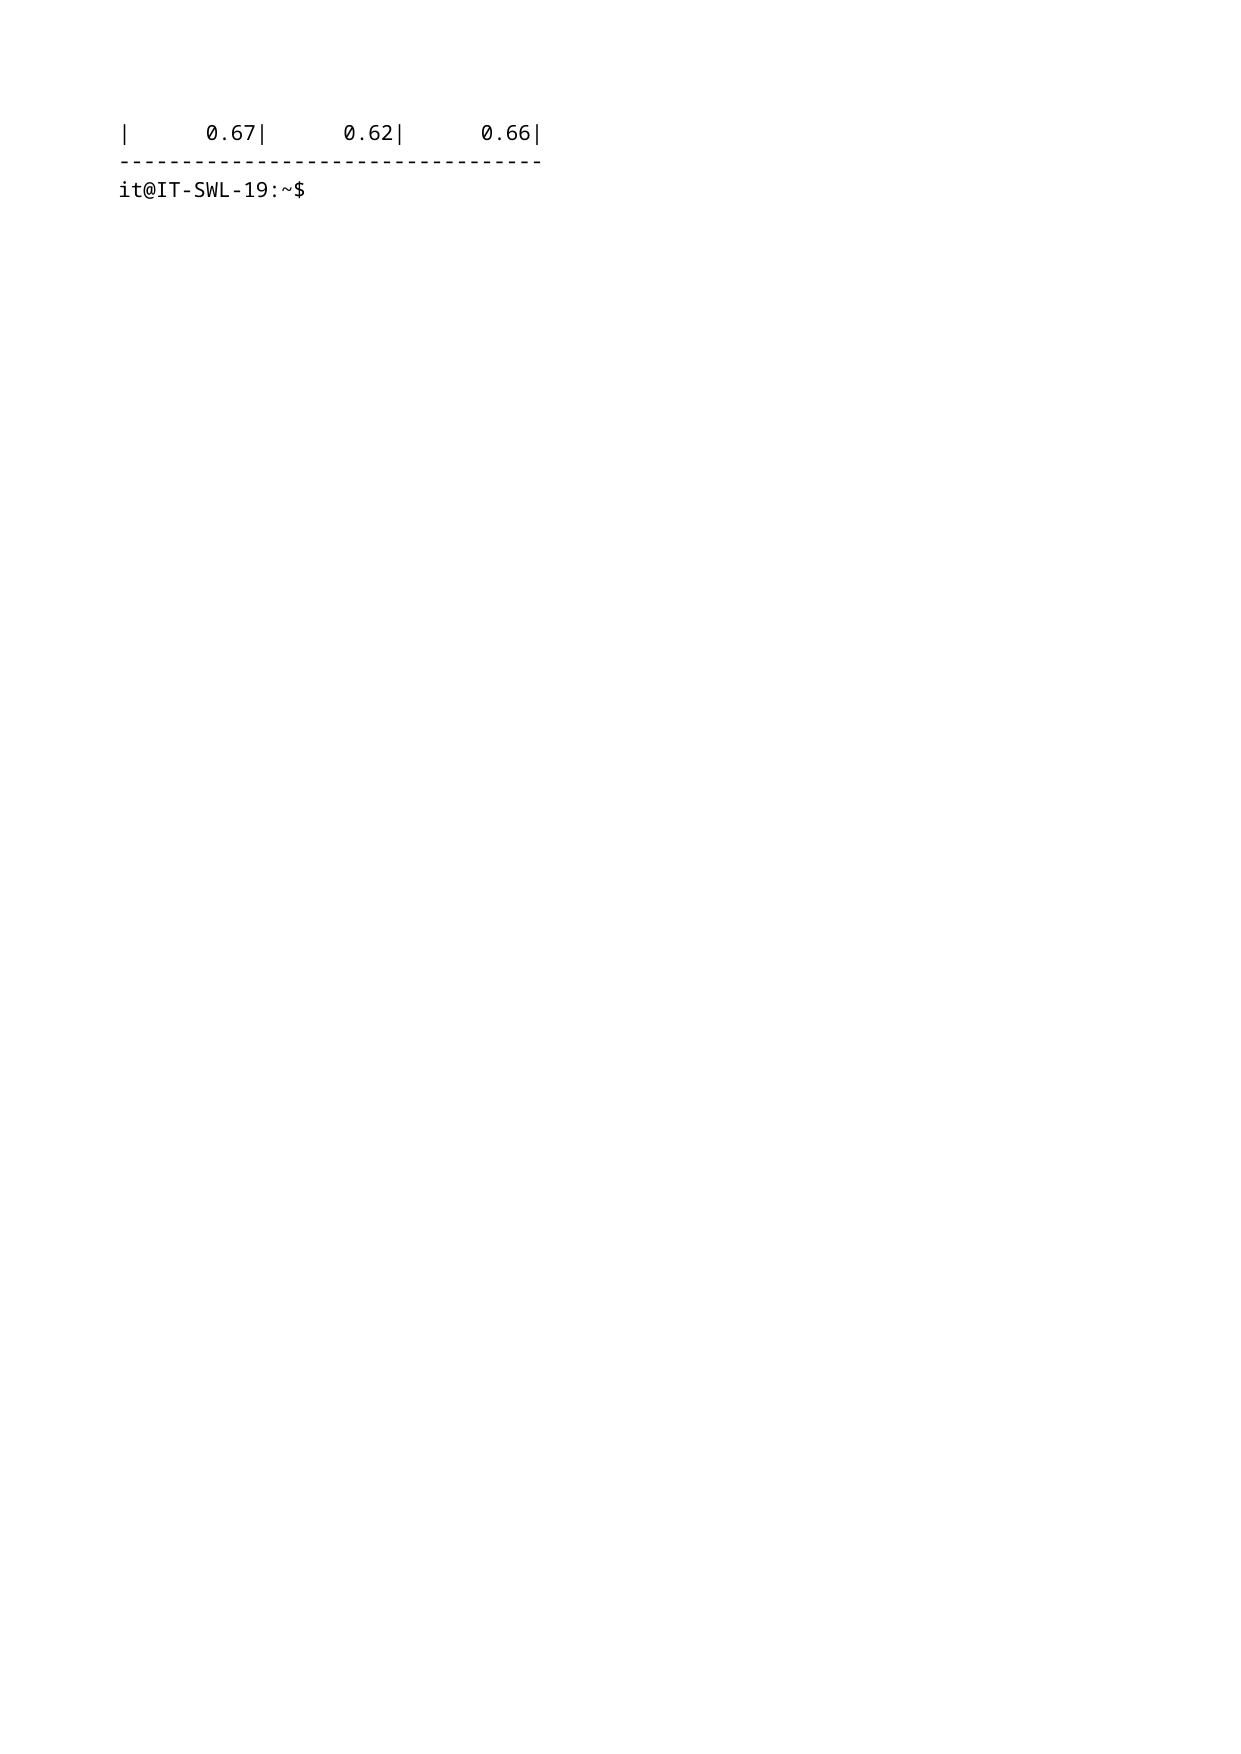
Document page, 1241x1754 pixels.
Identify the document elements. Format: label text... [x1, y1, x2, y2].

text ---------------------------------- [118, 147, 1122, 175]
text it@IT-SWL-19:~$ [118, 175, 1122, 203]
text | 0.67| 0.62| 0.66| [118, 118, 1122, 147]
